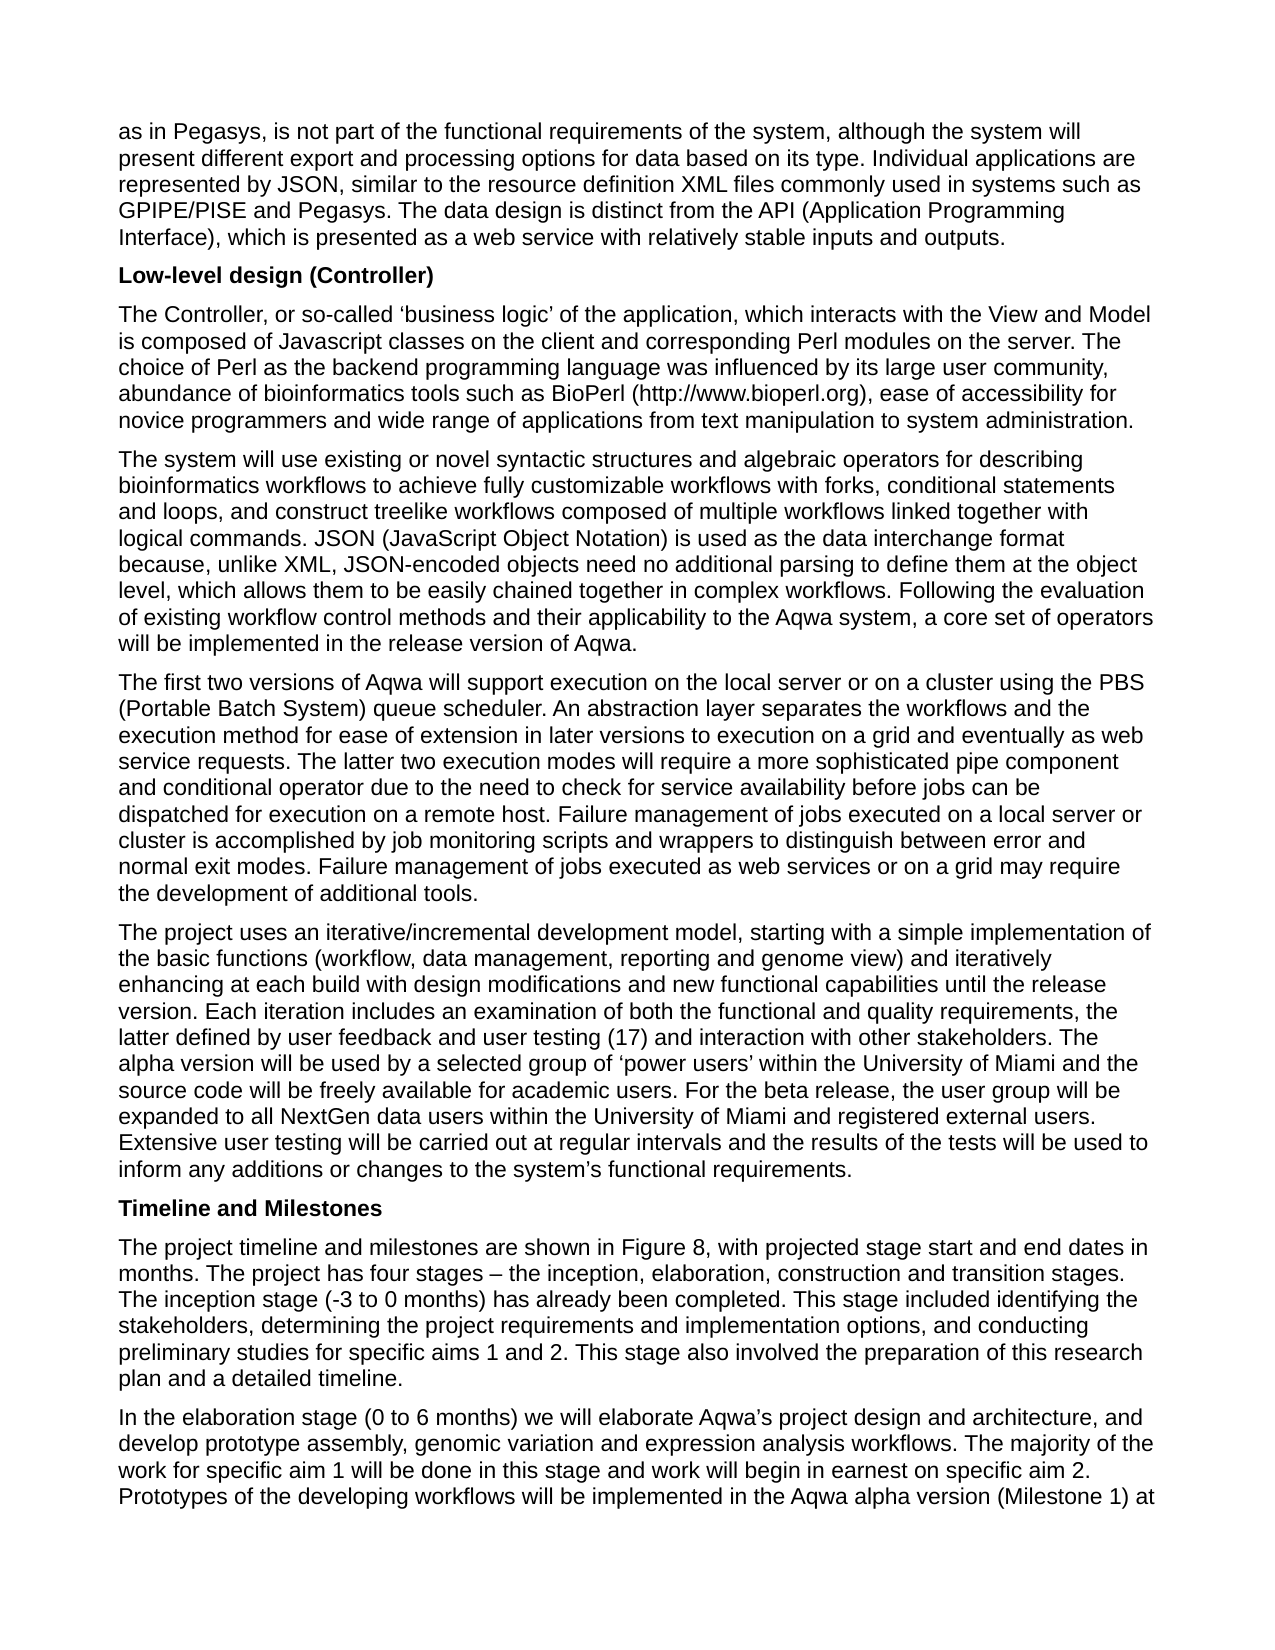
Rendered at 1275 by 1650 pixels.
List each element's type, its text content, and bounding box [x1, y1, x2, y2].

text Low-level design (Controller) [118, 262, 1157, 289]
text The system will use existing or novel syntactic structures and algebraic operators for describing bioinformatics workflows to achieve fully customizable workflows with forks, conditional statements and loops, and construct treelike workflows composed of multiple workflows linked together with logical commands. JSON (JavaScript Object Notation) is used as the data interchange format because, unlike XML, JSON-encoded objects need no additional parsing to define them at the object level, which allows them to be easily chained together in complex workflows. Following the evaluation of existing workflow control methods and their applicability to the Aqwa system, a core set of operators will be implemented in the release version of Aqwa. [118, 446, 1157, 656]
text In the elaboration stage (0 to 6 months) we will elaborate Aqwa’s project design and architecture, and develop prototype assembly, genomic variation and expression analysis workflows. The majority of the work for specific aim 1 will be done in this stage and work will begin in earnest on specific aim 2. Prototypes of the developing workflows will be implemented in the Aqwa alpha version (Milestone 1) at [118, 1404, 1157, 1509]
text Timeline and Milestones [118, 1194, 1157, 1221]
text The first two versions of Aqwa will support execution on the local server or on a cluster using the PBS (Portable Batch System) queue scheduler. An abstraction layer separates the workflows and the execution method for ease of extension in later versions to execution on a grid and eventually as web service requests. The latter two execution modes will require a more sophisticated pipe component and conditional operator due to the need to check for service availability before jobs can be dispatched for execution on a remote host. Failure management of jobs executed on a local server or cluster is accomplished by job monitoring scripts and wrappers to distinguish between error and normal exit modes. Failure management of jobs executed as web services or on a grid may require the development of additional tools. [118, 669, 1157, 906]
text The Controller, or so-called ‘business logic’ of the application, which interacts with the View and Model is composed of Javascript classes on the client and corresponding Perl modules on the server. The choice of Perl as the backend programming language was influenced by its large user community, abundance of bioinformatics tools such as BioPerl (http://www.bioperl.org), ease of accessibility for novice programmers and wide range of applications from text manipulation to system administration. [118, 301, 1157, 433]
text The project timeline and milestones are shown in Figure 8, with projected stage start and end dates in months. The project has four stages – the inception, elaboration, construction and transition stages. The inception stage (-3 to 0 months) has already been completed. This stage included identifying the stakeholders, determining the project requirements and implementation options, and conducting preliminary studies for specific aims 1 and 2. This stage also involved the preparation of this research plan and a detailed timeline. [118, 1233, 1157, 1392]
text as in Pegasys, is not part of the functional requirements of the system, although the system will present different export and processing options for data based on its type. Individual applications are represented by JSON, similar to the resource definition XML files commonly used in systems such as GPIPE/PISE and Pegasys. The data design is distinct from the API (Application Programming Interface), which is presented as a web service with relatively stable inputs and outputs. [118, 118, 1157, 250]
text The project uses an iterative/incremental development model, starting with a simple implementation of the basic functions (workflow, data management, reporting and genome view) and iteratively enhancing at each build with design modifications and new functional capabilities until the release version. Each iteration includes an examination of both the functional and quality requirements, the latter defined by user feedback and user testing (17) and interaction with other stakeholders. The alpha version will be used by a selected group of ‘power users’ within the University of Miami and the source code will be freely available for academic users. For the beta release, the user group will be expanded to all NextGen data users within the University of Miami and registered external users. Extensive user testing will be carried out at regular intervals and the results of the tests will be used to inform any additions or changes to the system’s functional requirements. [118, 918, 1157, 1182]
